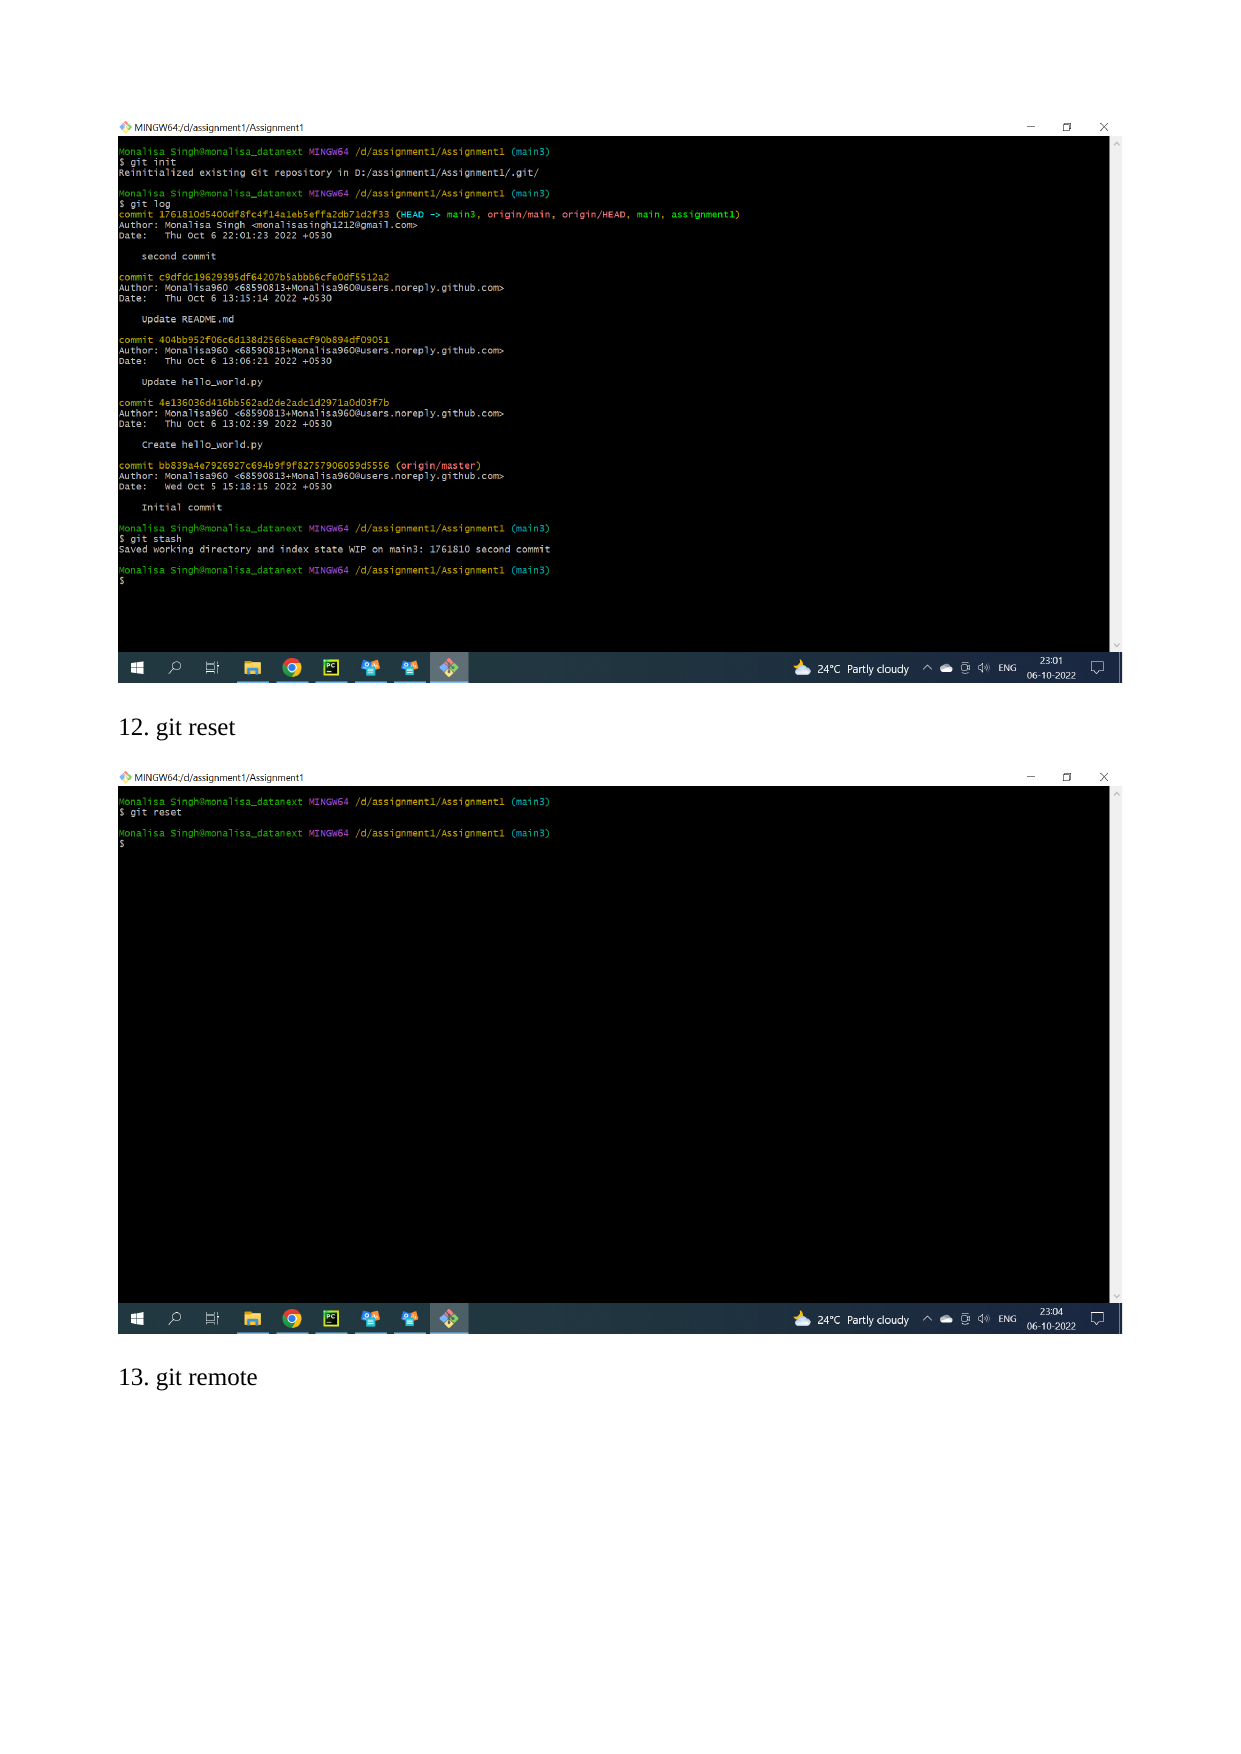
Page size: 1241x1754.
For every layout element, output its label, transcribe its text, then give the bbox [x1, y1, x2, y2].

picture [118, 118, 1123, 683]
text 12. git reset [118, 712, 1122, 740]
text 13. git remote [118, 1362, 1122, 1391]
picture [118, 769, 1123, 1334]
